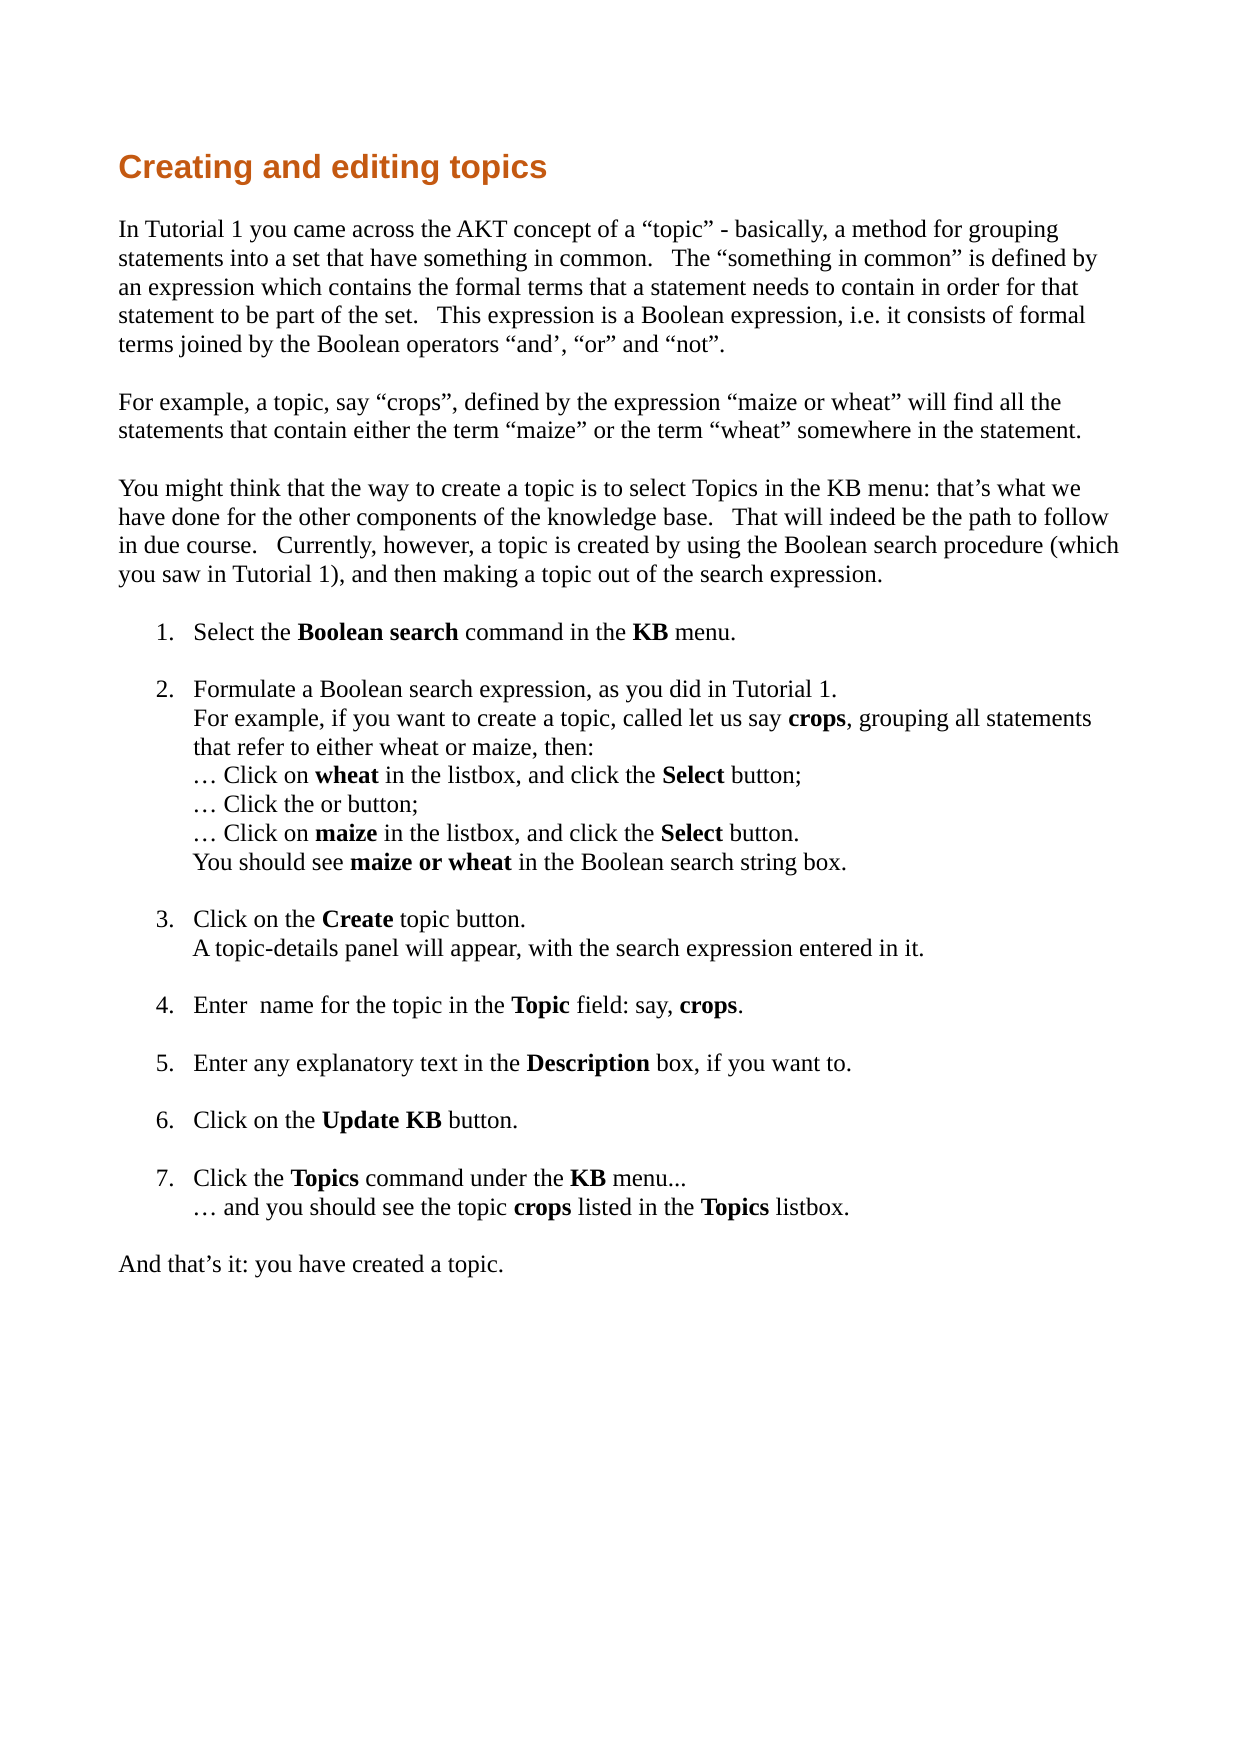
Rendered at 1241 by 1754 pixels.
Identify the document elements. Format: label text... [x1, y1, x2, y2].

text In Tutorial 1 you came across the AKT concept of a “topic” - basically, a method for grouping statements into a set that have something in common. The “something in common” is defined by an expression which contains the formal terms that a statement needs to contain in order for that statement to be part of the set. This expression is a Boolean expression, i.e. it consists of formal terms joined by the Boolean operators “and’, “or” and “not”. [118, 214, 1122, 358]
text Creating and editing topics [118, 147, 1122, 185]
list Formulate a Boolean search expression, as you did in Tutorial 1. For example, if you want to create a topic, called let us say crops, grouping all statements that refer to either wheat or maize, then: [156, 674, 1122, 760]
text … Click on maize in the listbox, and click the Select button. You should see maize or wheat in the Boolean search string box. [118, 818, 1122, 875]
list Click on the Create topic button. [156, 904, 1122, 933]
list Enter name for the topic in the Topic field: say, crops. [156, 990, 1122, 1019]
text … Click on wheat in the listbox, and click the Select button; [118, 760, 1122, 789]
text You might think that the way to create a topic is to select Topics in the KB menu: that’s what we have done for the other components of the knowledge base. That will indeed be the path to follow in due course. Currently, however, a topic is created by using the Boolean search procedure (which you saw in Tutorial 1), and then making a topic out of the search expression. [118, 473, 1122, 588]
text For example, a topic, say “crops”, defined by the expression “maize or wheat” will find all the statements that contain either the term “maize” or the term “wheat” somewhere in the statement. [118, 387, 1122, 444]
list Enter any explanatory text in the Description box, if you want to. [156, 1048, 1122, 1077]
list Click on the Update KB button. [156, 1105, 1122, 1134]
text A topic-details panel will appear, with the search expression entered in it. [118, 933, 1122, 962]
text … and you should see the topic crops listed in the Topics listbox. [118, 1192, 1122, 1220]
list Select the Boolean search command in the KB menu. [156, 617, 1122, 645]
text And that’s it: you have created a topic. [118, 1249, 1122, 1278]
list Click the Topics command under the KB menu... [156, 1163, 1122, 1192]
text … Click the or button; [118, 789, 1122, 818]
